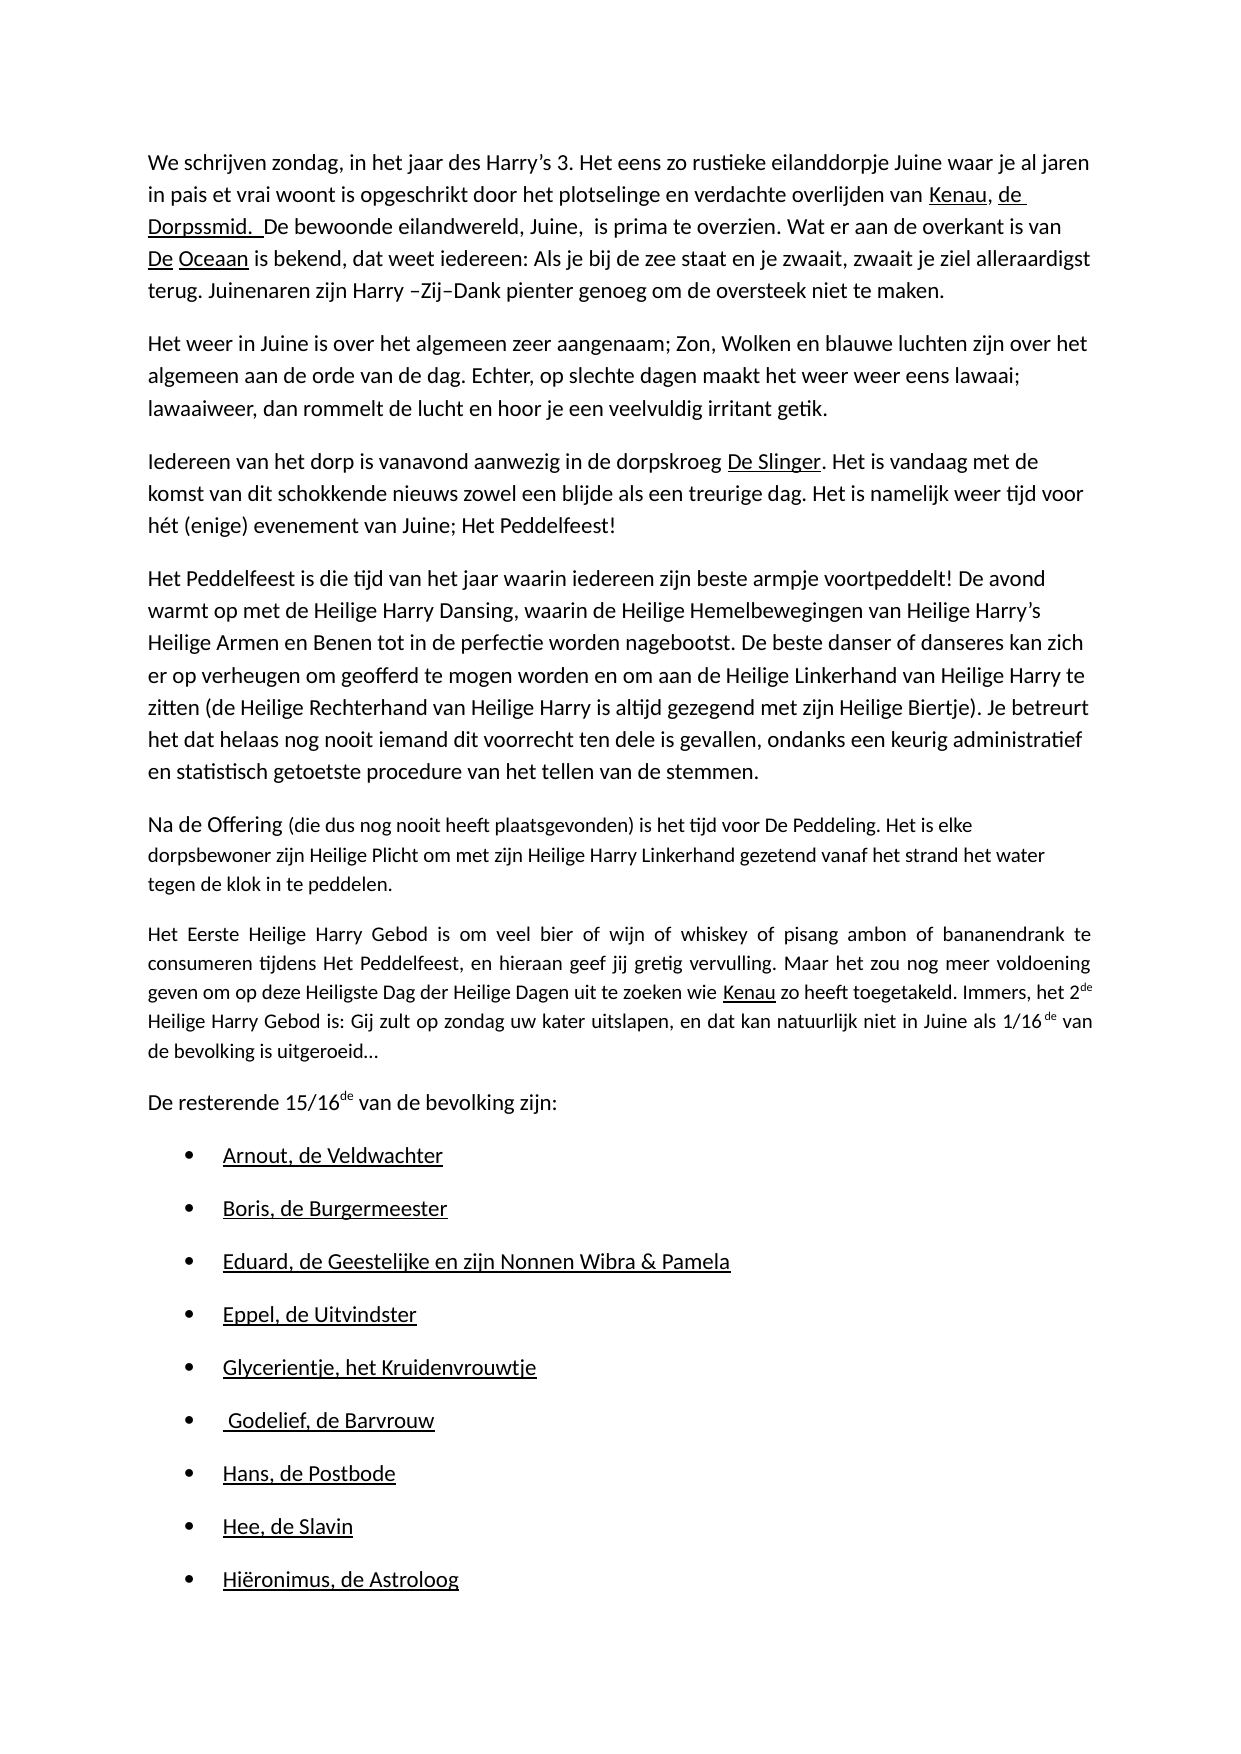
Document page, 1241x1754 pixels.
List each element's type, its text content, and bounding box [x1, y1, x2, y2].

text We schrijven zondag, in het jaar des Harry’s 3. Het eens zo rustieke eilanddorpje Juine waar je al jaren in pais et vrai woont is opgeschrikt door het plotselinge en verdachte overlijden van Kenau, de Dorpssmid. De bewoonde eilandwereld, Juine, is prima te overzien. Wat er aan de overkant is van De Oceaan is bekend, dat weet iedereen: Als je bij de zee staat en je zwaait, zwaait je ziel alleraardigst terug. Juinenaren zijn Harry –Zij–Dank pienter genoeg om de oversteek niet te maken. [148, 148, 1093, 304]
list Hee, de Slavin [185, 1512, 1093, 1540]
list Glycerientje, het Kruidenvrouwtje [185, 1353, 1093, 1381]
text Na de Offering (die dus nog nooit heeft plaatsgevonden) is het tijd voor De Peddeling. Het is elke dorpsbewoner zijn Heilige Plicht om met zijn Heilige Harry Linkerhand gezetend vanaf het strand het water tegen de klok in te peddelen. [148, 810, 1093, 897]
list Boris, de Burgermeester [185, 1194, 1093, 1222]
text Iedereen van het dorp is vanavond aanwezig in de dorpskroeg De Slinger. Het is vandaag met de komst van dit schokkende nieuws zowel een blijde als een treurige dag. Het is namelijk weer tijd voor hét (enige) evenement van Juine; Het Peddelfeest! [148, 447, 1093, 539]
text Het Peddelfeest is die tijd van het jaar waarin iedereen zijn beste armpje voortpeddelt! De avond warmt op met de Heilige Harry Dansing, waarin de Heilige Hemelbewegingen van Heilige Harry’s Heilige Armen en Benen tot in de perfectie worden nagebootst. De beste danser of danseres kan zich er op verheugen om geofferd te mogen worden en om aan de Heilige Linkerhand van Heilige Harry te zitten (de Heilige Rechterhand van Heilige Harry is altijd gezegend met zijn Heilige Biertje). Je betreurt het dat helaas nog nooit iemand dit voorrecht ten dele is gevallen, ondanks een keurig administratief en statistisch getoetste procedure van het tellen van de stemmen. [148, 564, 1093, 785]
list Arnout, de Veldwachter [185, 1141, 1093, 1169]
list Eduard, de Geestelijke en zijn Nonnen Wibra & Pamela [185, 1247, 1093, 1275]
text De resterende 15/16de van de bevolking zijn: [148, 1088, 1093, 1116]
text Het Eerste Heilige Harry Gebod is om veel bier of wijn of whiskey of pisang ambon of bananendrank te consumeren tijdens Het Peddelfeest, en hieraan geef jij gretig vervulling. Maar het zou nog meer voldoening geven om op deze Heiligste Dag der Heilige Dagen uit te zoeken wie Kenau zo heeft toegetakeld. Immers, het 2de Heilige Harry Gebod is: Gij zult op zondag uw kater uitslapen, en dat kan natuurlijk niet in Juine als 1/16de van de bevolking is uitgeroeid… [148, 921, 1093, 1063]
list Hiëronimus, de Astroloog [185, 1565, 1093, 1593]
list Hans, de Postbode [185, 1459, 1093, 1487]
list Godelief, de Barvrouw [185, 1406, 1093, 1434]
text Het weer in Juine is over het algemeen zeer aangenaam; Zon, Wolken en blauwe luchten zijn over het algemeen aan de orde van de dag. Echter, op slechte dagen maakt het weer weer eens lawaai; lawaaiweer, dan rommelt de lucht en hoor je een veelvuldig irritant getik. [148, 329, 1093, 422]
list Eppel, de Uitvindster [185, 1300, 1093, 1328]
